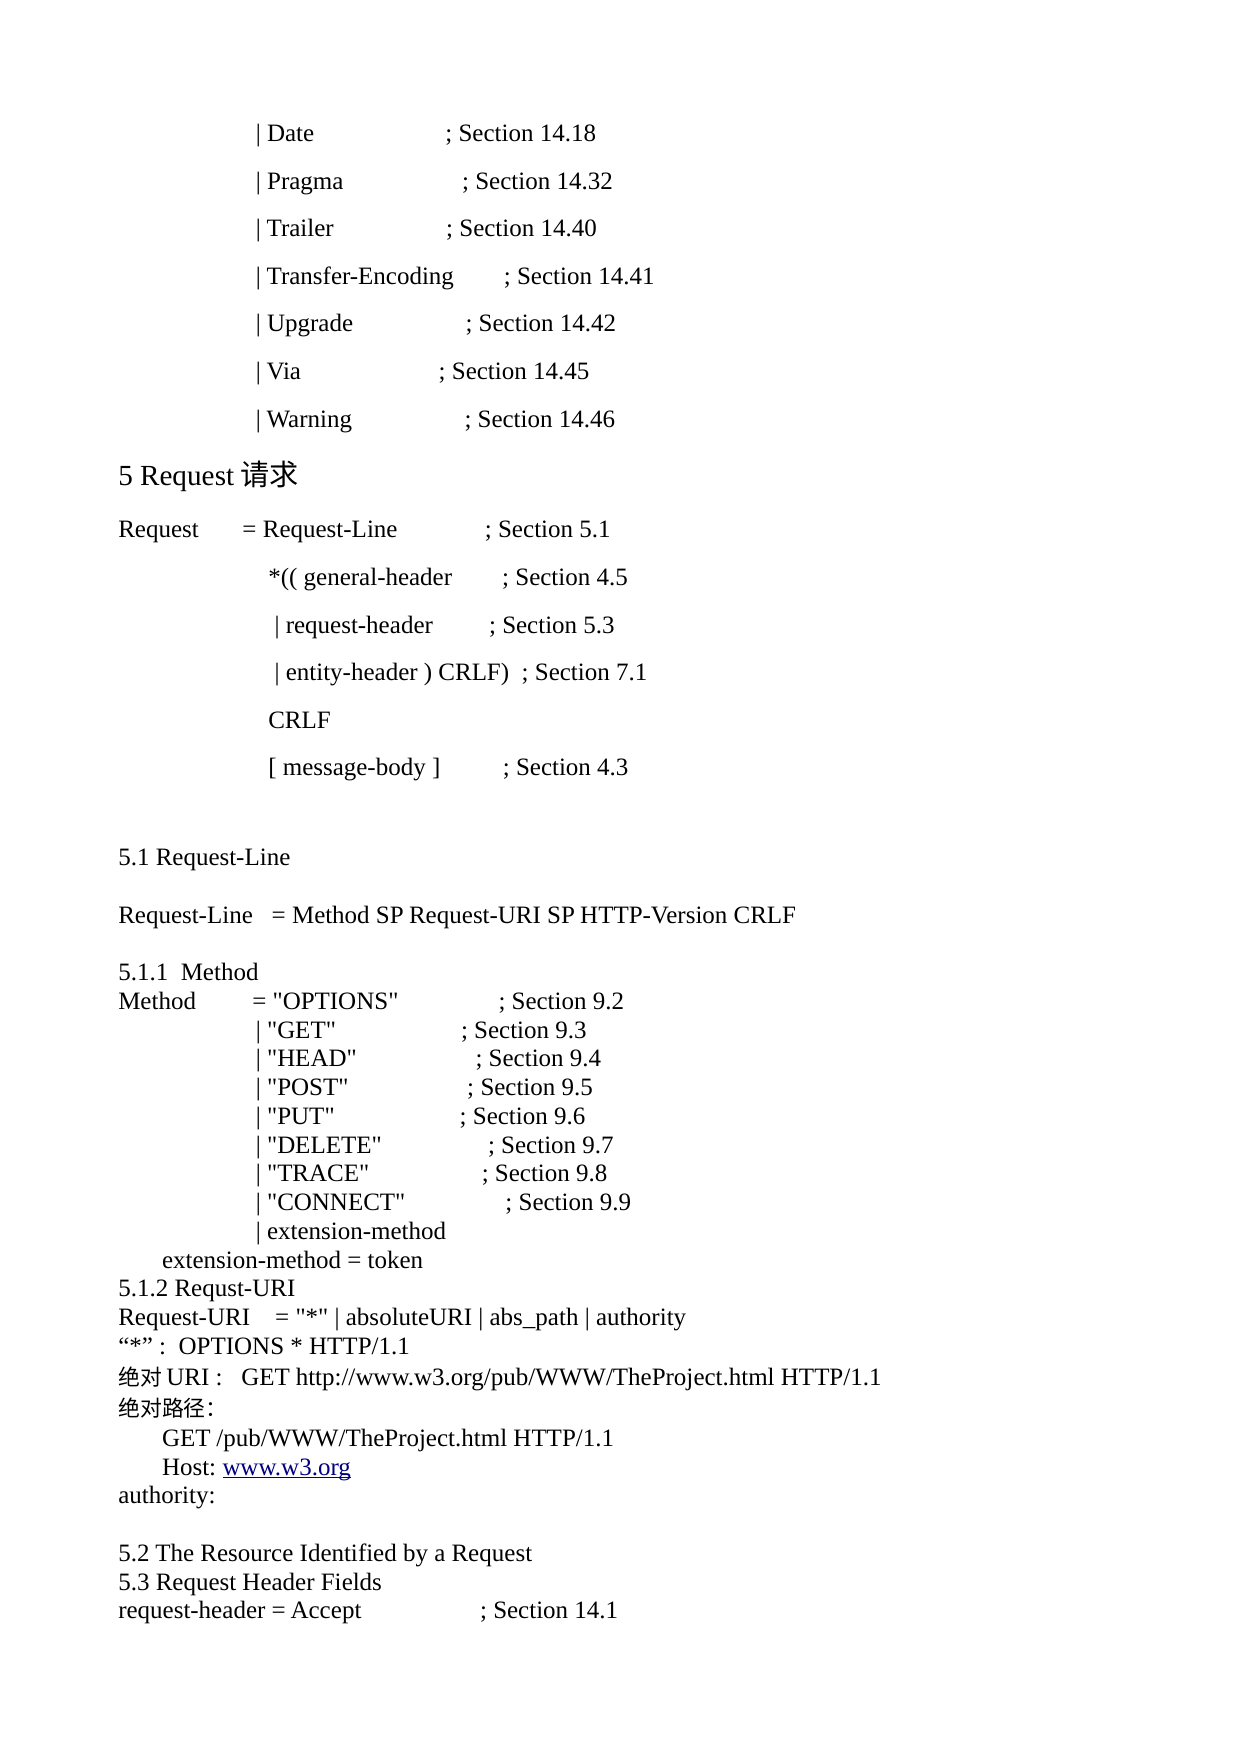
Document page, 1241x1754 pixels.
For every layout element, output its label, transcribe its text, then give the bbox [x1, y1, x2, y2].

text 5.2 The Resource Identified by a Request [118, 1538, 1122, 1567]
text 绝对路径： [118, 1391, 1122, 1423]
text | Pragma ; Section 14.32 [118, 166, 1122, 194]
text Request = Request-Line ; Section 5.1 [118, 514, 1122, 543]
text | "HEAD" ; Section 9.4 [118, 1043, 1122, 1072]
text | Upgrade ; Section 14.42 [118, 308, 1122, 337]
text Method = "OPTIONS" ; Section 9.2 [118, 986, 1122, 1015]
text | "PUT" ; Section 9.6 [118, 1101, 1122, 1130]
text GET /pub/WWW/TheProject.html HTTP/1.1 [118, 1423, 1122, 1452]
text | "TRACE" ; Section 9.8 [118, 1158, 1122, 1187]
text 5 Request请求 [118, 451, 1122, 494]
text Request-URI = "*" | absoluteURI | abs_path | authority [118, 1302, 1122, 1331]
text 5.1.2 Requst-URI [118, 1273, 1122, 1302]
text CRLF [118, 705, 1122, 734]
text Host: www.w3.org [118, 1452, 1122, 1481]
text | "DELETE" ; Section 9.7 [118, 1130, 1122, 1158]
text | "POST" ; Section 9.5 [118, 1072, 1122, 1101]
text | request-header ; Section 5.3 [118, 610, 1122, 638]
text 绝对URI : GET http://www.w3.org/pub/WWW/TheProject.html HTTP/1.1 [118, 1360, 1122, 1391]
text | Via ; Section 14.45 [118, 356, 1122, 385]
text | "GET" ; Section 9.3 [118, 1015, 1122, 1043]
text | Date ; Section 14.18 [118, 118, 1122, 147]
text extension-method = token [118, 1245, 1122, 1273]
text authority: [118, 1481, 1122, 1509]
text 5.1 Request-Line [118, 842, 1122, 871]
text [ message-body ] ; Section 4.3 [118, 752, 1122, 781]
text 5.3 Request Header Fields [118, 1567, 1122, 1596]
text | Transfer-Encoding ; Section 14.41 [118, 261, 1122, 290]
text | Trailer ; Section 14.40 [118, 213, 1122, 242]
text request-header = Accept ; Section 14.1 [118, 1596, 1122, 1624]
text *(( general-header ; Section 4.5 [118, 562, 1122, 591]
text | Warning ; Section 14.46 [118, 404, 1122, 432]
text 5.1.1 Method [118, 957, 1122, 986]
text “*” : OPTIONS * HTTP/1.1 [118, 1331, 1122, 1360]
text Request-Line = Method SP Request-URI SP HTTP-Version CRLF [118, 900, 1122, 928]
text | extension-method [118, 1216, 1122, 1245]
text | "CONNECT" ; Section 9.9 [118, 1187, 1122, 1216]
text | entity-header ) CRLF) ; Section 7.1 [118, 657, 1122, 686]
